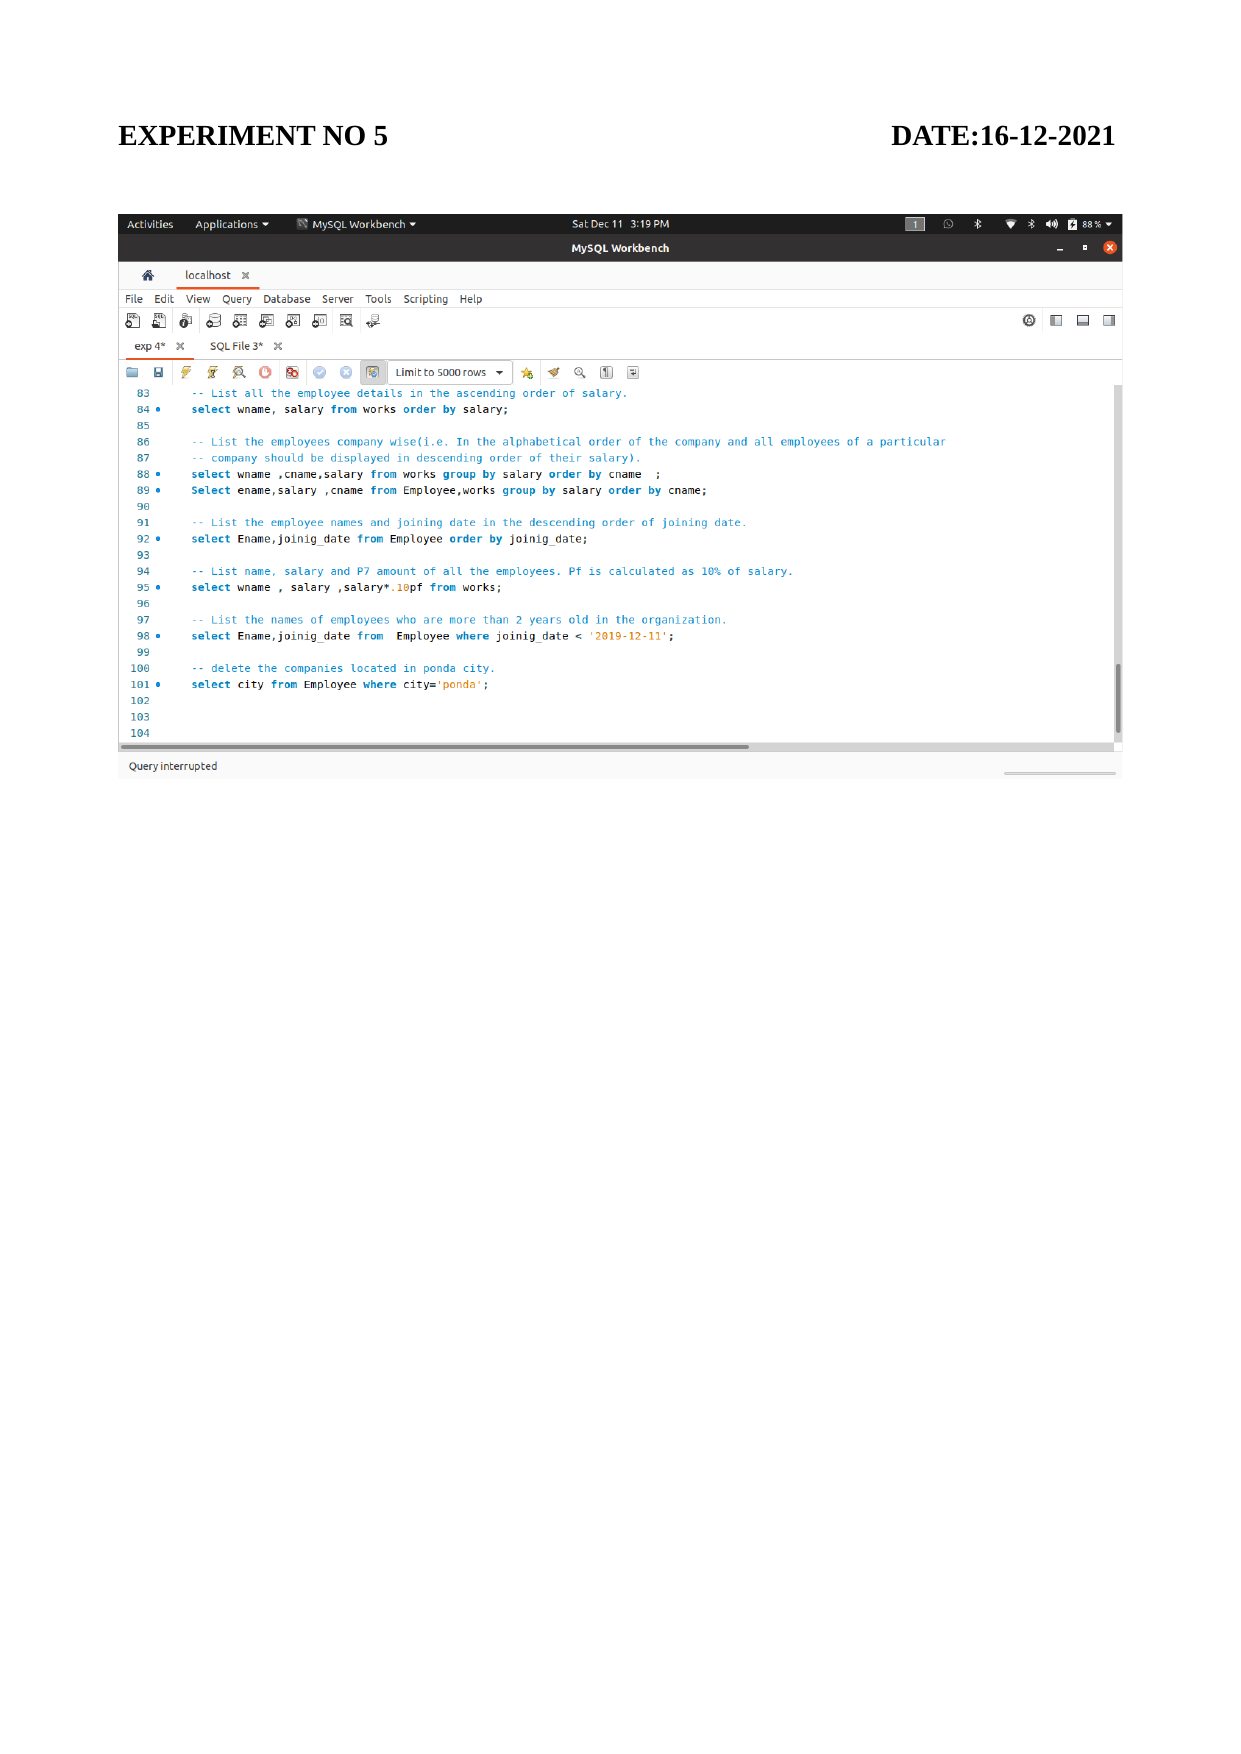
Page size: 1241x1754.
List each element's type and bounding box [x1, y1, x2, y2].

picture [118, 214, 1123, 779]
